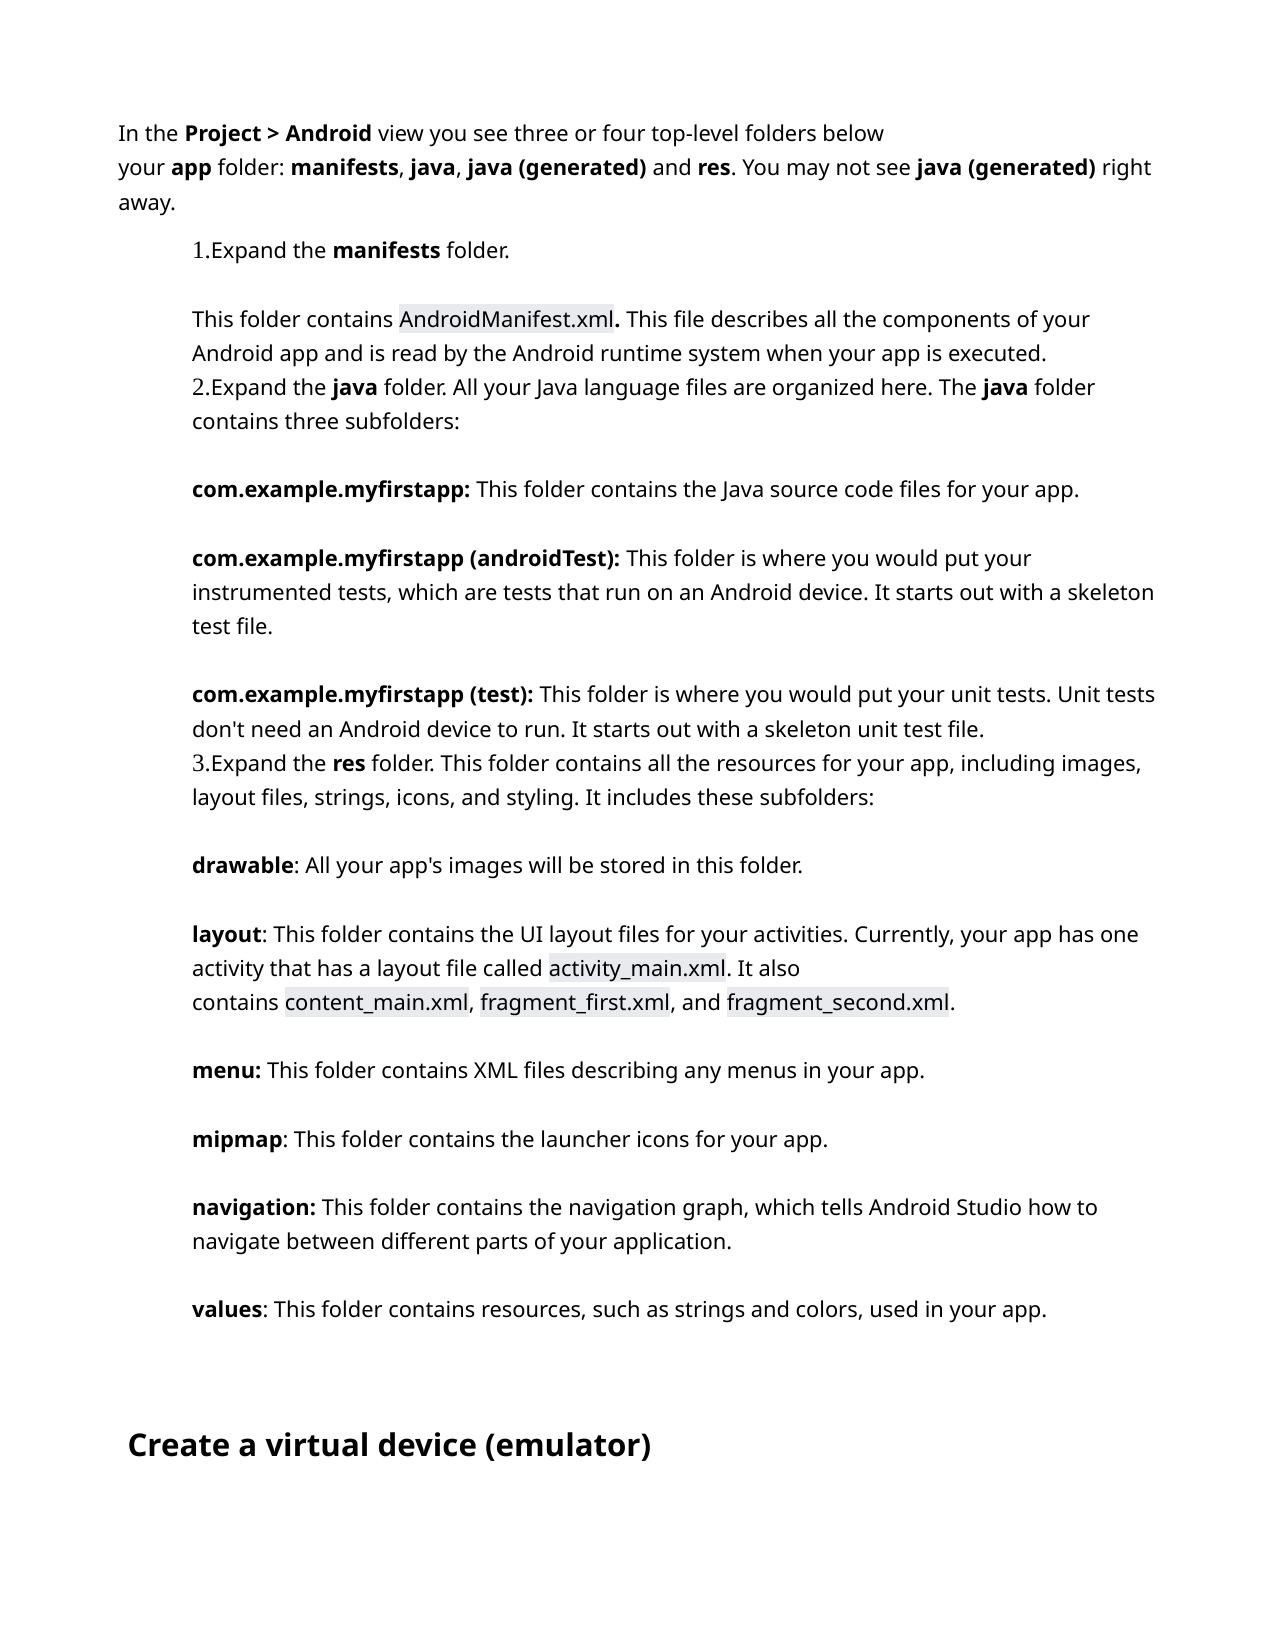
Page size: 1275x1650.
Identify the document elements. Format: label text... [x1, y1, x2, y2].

subtitle Create a virtual device (emulator) [118, 1421, 1157, 1466]
list Expand the java folder. All your Java language files are organized here. The java folder contains three subfolders: com.example.myfirstapp: This folder contains the Java source code files for your app. com.example.myfirstapp (androidTest): This folder is where you would put your instrumented tests, which are tests that run on an Android device. It starts out with a skeleton test file. com.example.myfirstapp (test): This folder is where you would put your unit tests. Unit tests don't need an Android device to run. It starts out with a skeleton unit test file. [118, 372, 1157, 743]
list Expand the manifests folder. This folder contains AndroidManifest.xml. This file describes all the components of your Android app and is read by the Android runtime system when your app is executed. [118, 235, 1157, 367]
text In the Project > Android view you see three or four top-level folders below your app folder: manifests, java, java (generated) and res. You may not see java (generated) right away. [118, 118, 1157, 216]
list Expand the res folder. This folder contains all the resources for your app, including images, layout files, strings, icons, and styling. It includes these subfolders: drawable: All your app's images will be stored in this folder. layout: This folder contains the UI layout files for your activities. Currently, your app has one activity that has a layout file called activity_main.xml. It also contains content_main.xml, fragment_first.xml, and fragment_second.xml. menu: This folder contains XML files describing any menus in your app. mipmap: This folder contains the launcher icons for your app. navigation: This folder contains the navigation graph, which tells Android Studio how to navigate between different parts of your application. values: This folder contains resources, such as strings and colors, used in your app. [118, 748, 1157, 1324]
